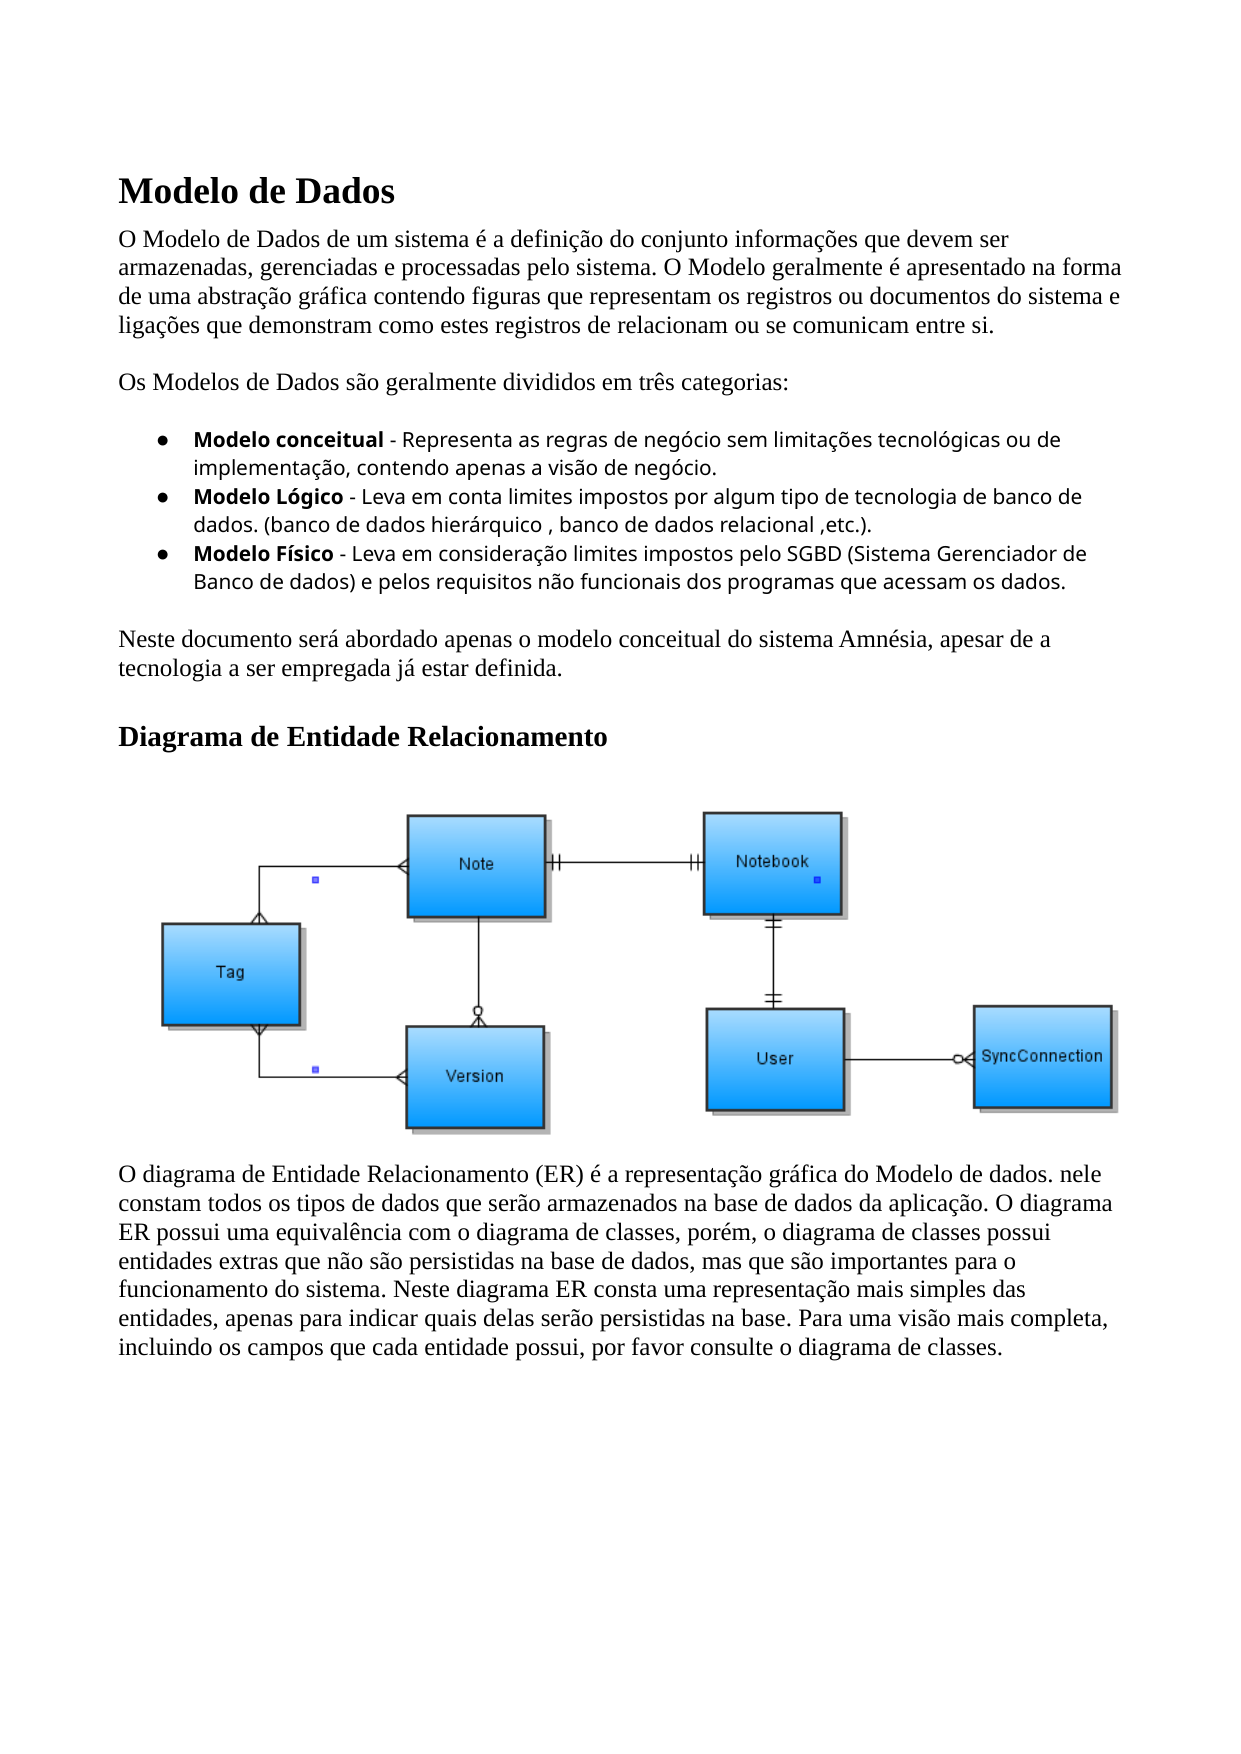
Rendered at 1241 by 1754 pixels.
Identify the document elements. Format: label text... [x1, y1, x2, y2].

text O diagrama de Entidade Relacionamento (ER) é a representação gráfica do Modelo de dados. nele constam todos os tipos de dados que serão armazenados na base de dados da aplicação. O diagrama ER possui uma equivalência com o diagrama de classes, porém, o diagrama de classes possui entidades extras que não são persistidas na base de dados, mas que são importantes para o funcionamento do sistema. Neste diagrama ER consta uma representação mais simples das entidades, apenas para indicar quais delas serão persistidas na base. Para uma visão mais completa, incluindo os campos que cada entidade possui, por favor consulte o diagrama de classes. [118, 1159, 1122, 1361]
subtitle Diagrama de Entidade Relacionamento [118, 719, 1122, 753]
list Modelo Físico - Leva em consideração limites impostos pelo SGBD (Sistema Gerenciador de Banco de dados) e pelos requisitos não funcionais dos programas que acessam os dados. [156, 539, 1122, 596]
text Os Modelos de Dados são geralmente divididos em três categorias: [118, 367, 1122, 396]
list Modelo Lógico - Leva em conta limites impostos por algum tipo de tecnologia de banco de dados. (banco de dados hierárquico , banco de dados relacional ,etc.). [156, 482, 1122, 539]
list Modelo conceitual - Representa as regras de negócio sem limitações tecnológicas ou de implementação, contendo apenas a visão de negócio. [156, 425, 1122, 482]
subtitle Modelo de Dados [118, 168, 1122, 211]
text Neste documento será abordado apenas o modelo conceitual do sistema Amnésia, apesar de a tecnologia a ser empregada já estar definida. [118, 624, 1122, 682]
picture [134, 770, 1138, 1151]
text O Modelo de Dados de um sistema é a definição do conjunto informações que devem ser armazenadas, gerenciadas e processadas pelo sistema. O Modelo geralmente é apresentado na forma de uma abstração gráfica contendo figuras que representam os registros ou documentos do sistema e ligações que demonstram como estes registros de relacionam ou se comunicam entre si. [118, 224, 1122, 339]
